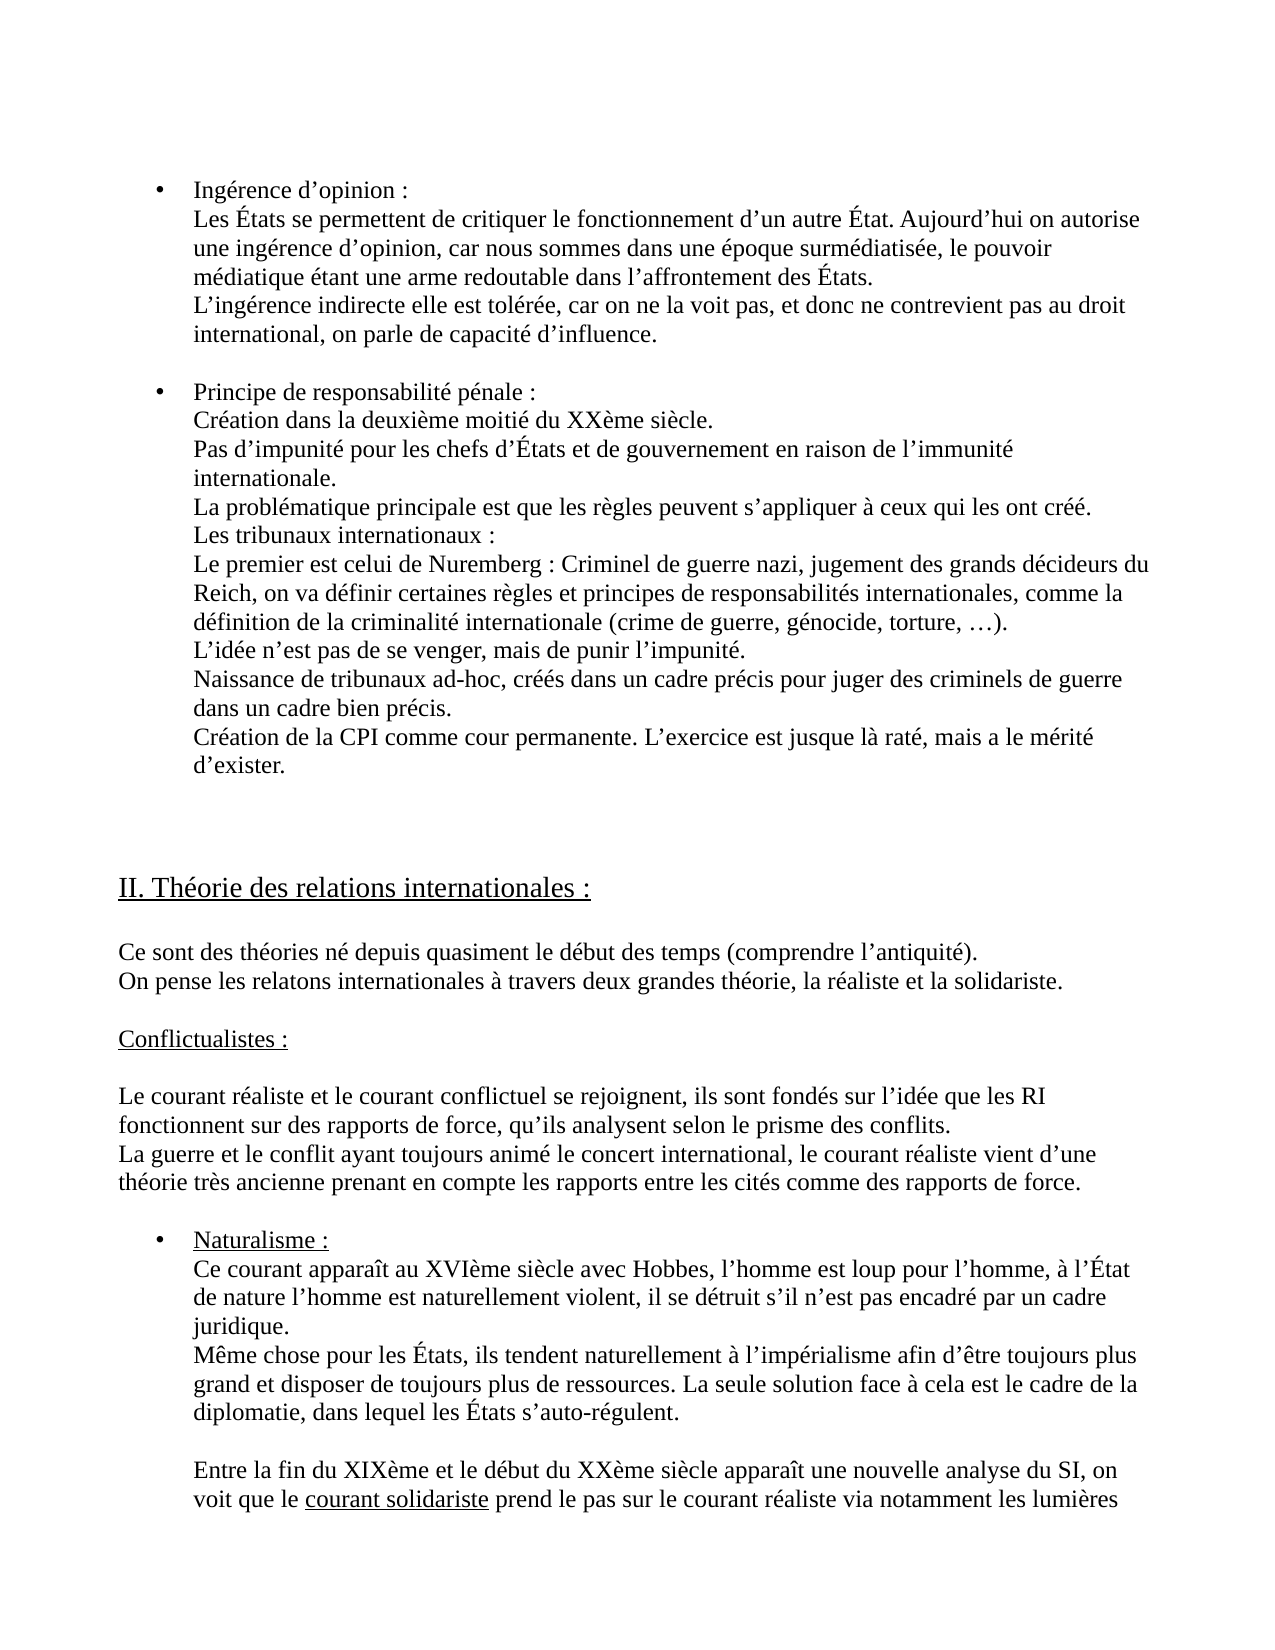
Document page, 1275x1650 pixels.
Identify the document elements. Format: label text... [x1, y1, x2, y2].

text Conflictualistes : [118, 1024, 1157, 1052]
list [156, 118, 1157, 176]
text II. Théorie des relations internationales : [118, 870, 1157, 904]
list Ce courant apparaît au XVIème siècle avec Hobbes, l’homme est loup pour l’homme, à l’État de nature l’homme est naturellement violent, il se détruit s’il n’est pas encadré par un cadre juridique. Même chose pour les États, ils tendent naturellement à l’impérialisme afin d’être toujours plus grand et disposer de toujours plus de ressources. La seule solution face à cela est le cadre de la diplomatie, dans lequel les États s’auto-régulent. [156, 1254, 1157, 1426]
list Ingérence d’opinion : Les États se permettent de critiquer le fonctionnement d’un autre État. Aujourd’hui on autorise une ingérence d’opinion, car nous sommes dans une époque surmédiatisée, le pouvoir médiatique étant une arme redoutable dans l’affrontement des États. L’ingérence indirecte elle est tolérée, car on ne la voit pas, et donc ne contrevient pas au droit international, on parle de capacité d’influence. [156, 176, 1157, 377]
list Naturalisme : [156, 1225, 1157, 1254]
list Entre la fin du XIXème et le début du XXème siècle apparaît une nouvelle analyse du SI, on voit que le courant solidariste prend le pas sur le courant réaliste via notamment les lumières [156, 1455, 1157, 1512]
text Le courant réaliste et le courant conflictuel se rejoignent, ils sont fondés sur l’idée que les RI fonctionnent sur des rapports de force, qu’ils analysent selon le prisme des conflits. La guerre et le conflit ayant toujours animé le concert international, le courant réaliste vient d’une théorie très ancienne prenant en compte les rapports entre les cités comme des rapports de force. [118, 1081, 1157, 1225]
list Principe de responsabilité pénale : Création dans la deuxième moitié du XXème siècle. Pas d’impunité pour les chefs d’États et de gouvernement en raison de l’immunité internationale. La problématique principale est que les règles peuvent s’appliquer à ceux qui les ont créé. Les tribunaux internationaux : Le premier est celui de Nuremberg : Criminel de guerre nazi, jugement des grands décideurs du Reich, on va définir certaines règles et principes de responsabilités internationales, comme la définition de la criminalité internationale (crime de guerre, génocide, torture, …). L’idée n’est pas de se venger, mais de punir l’impunité. Naissance de tribunaux ad-hoc, créés dans un cadre précis pour juger des criminels de guerre dans un cadre bien précis. Création de la CPI comme cour permanente. L’exercice est jusque là raté, mais a le mérité d’exister. [156, 377, 1157, 779]
text Ce sont des théories né depuis quasiment le début des temps (comprendre l’antiquité). On pense les relatons internationales à travers deux grandes théorie, la réaliste et la solidariste. [118, 937, 1157, 995]
